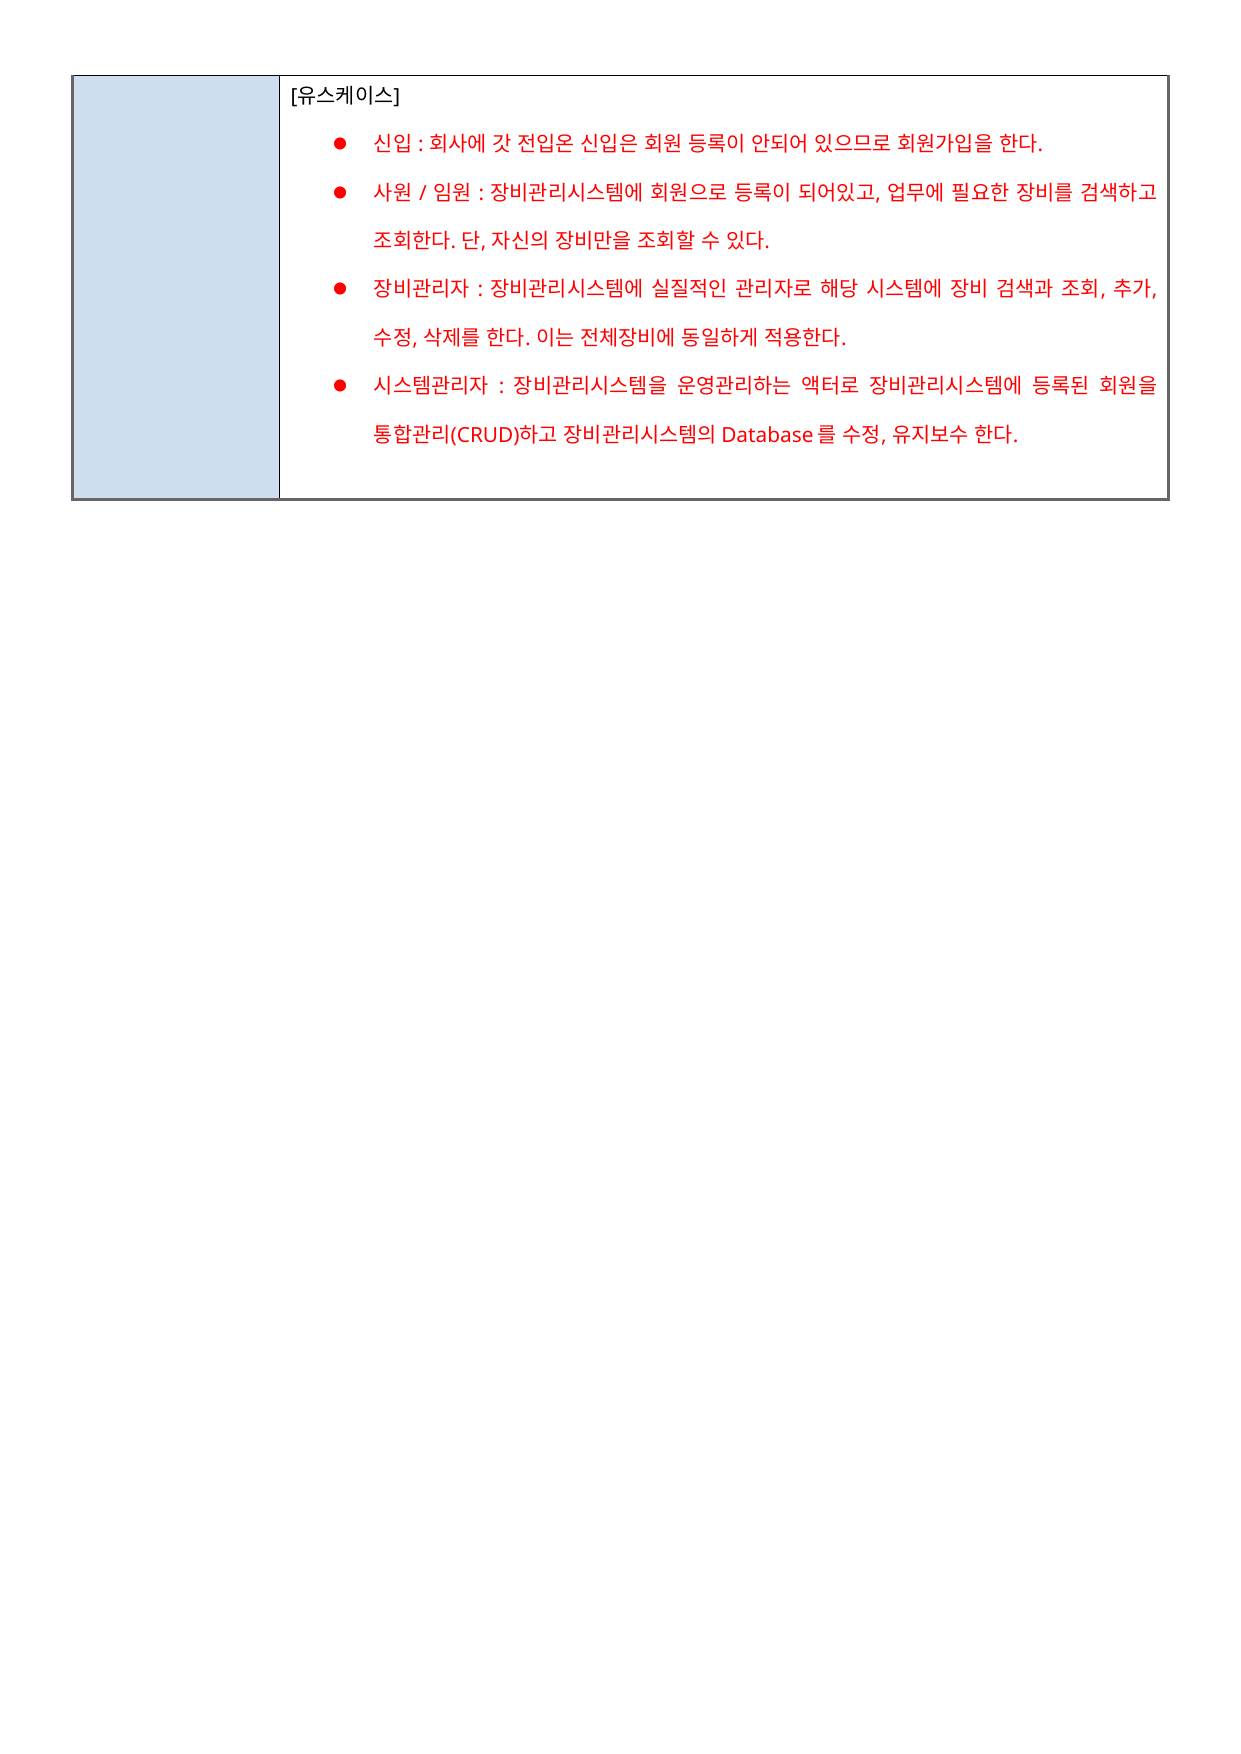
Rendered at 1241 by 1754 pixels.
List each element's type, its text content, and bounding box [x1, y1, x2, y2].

table_cell [유스케이스] 신입 : 회사에 갓 전입온 신입은 회원 등록이 안되어 있으므로 회원가입을 한다. 사원 / 임원 : 장비관리시스템에 회원으로 등록이 되어있고, 업무에 필요한 장비를 검색하고 조회한다. 단, 자신의 장비만을 조회할 수 있다. 장비관리자 : 장비관리시스템에 실질적인 관리자로 해당 시스템에 장비 검색과 조회, 추가, 수정, 삭제를 한다. 이는 전체장비에 동일하게 적용한다. 시스템관리자 : 장비관리시스템을 운영관리하는 액터로 장비관리시스템에 등록된 회원을 통합관리(CRUD)하고 장비관리시스템의Database를 수정, 유지보수 한다. [280, 76, 1167, 498]
table_cell [74, 76, 279, 498]
